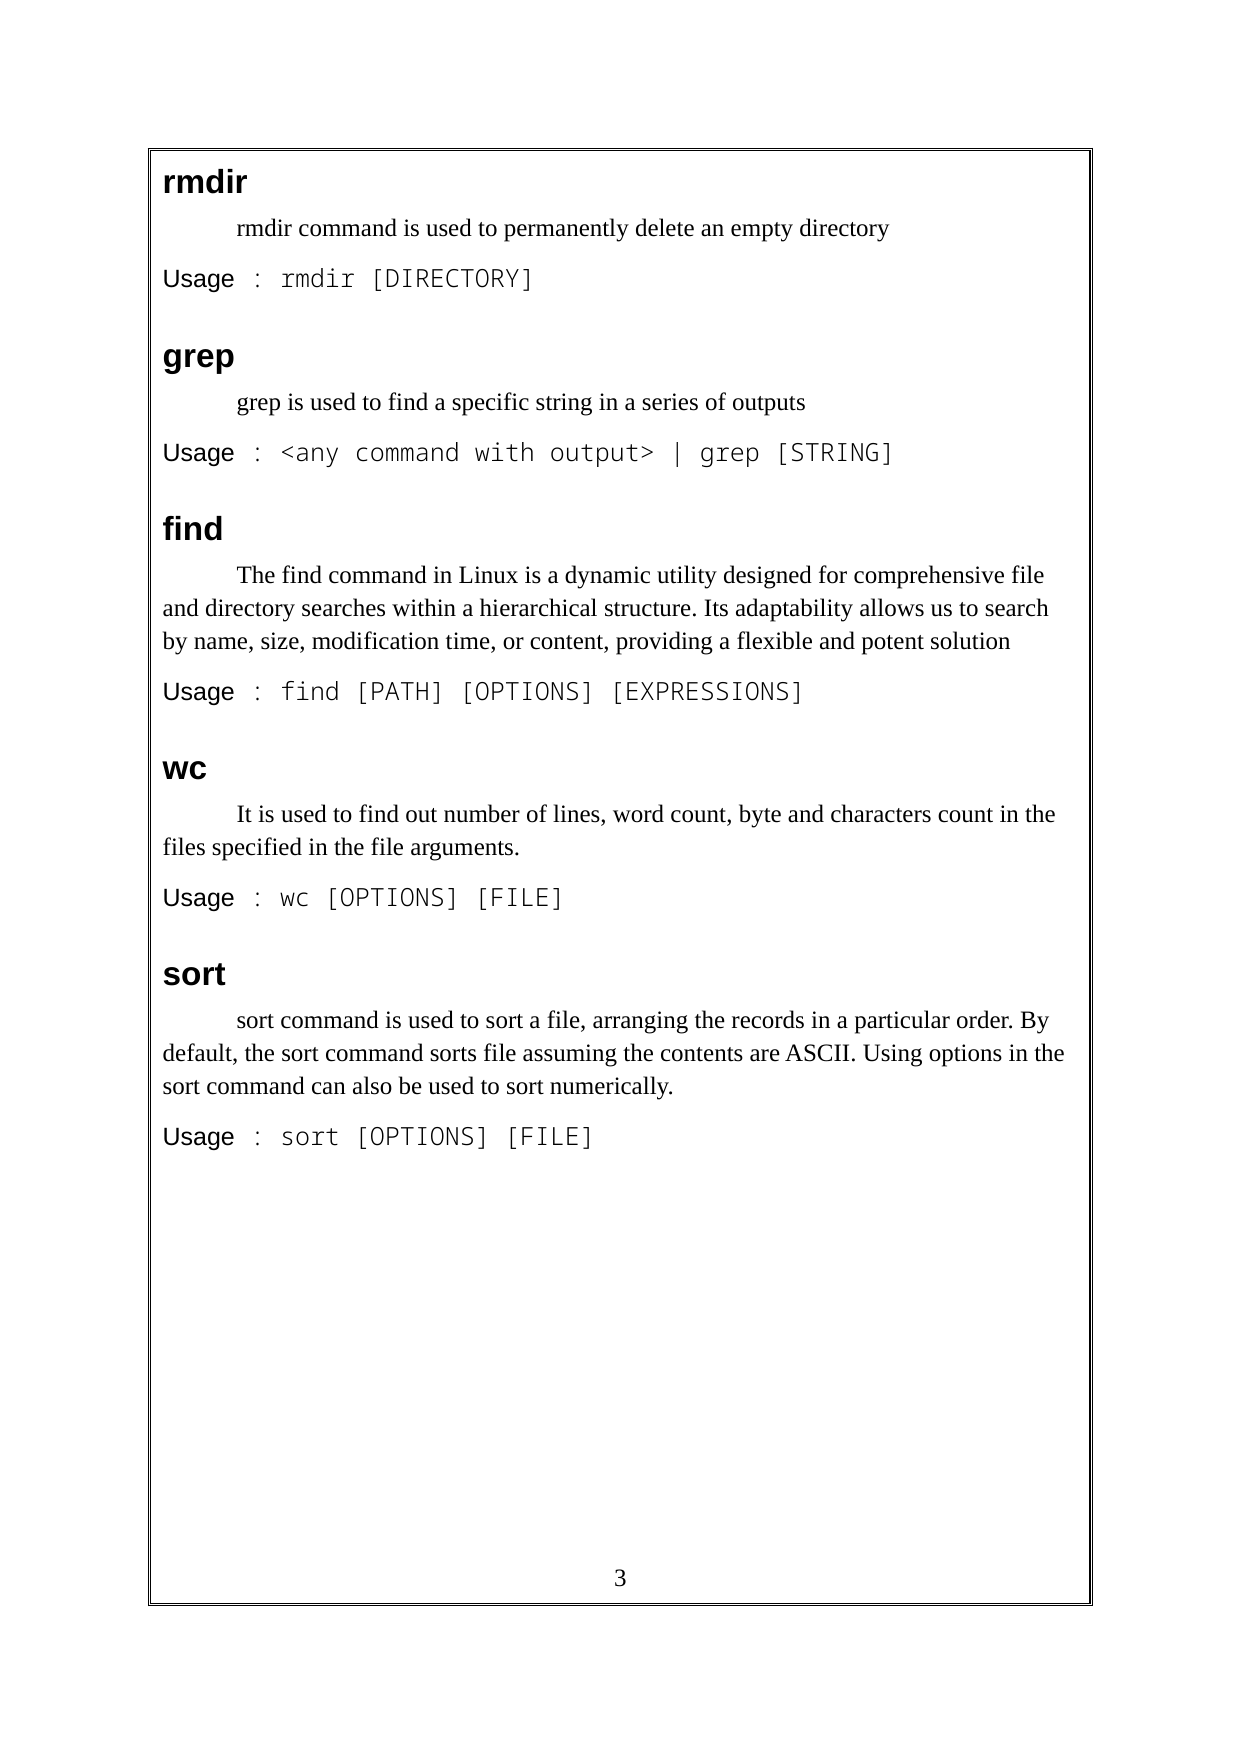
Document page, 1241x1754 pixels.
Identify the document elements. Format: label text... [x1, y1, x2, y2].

text Usage : find [PATH] [OPTIONS] [EXPRESSIONS] [162, 673, 1078, 707]
text Usage : rmdir [DIRECTORY] [162, 261, 1078, 295]
subtitle grep [162, 336, 1078, 374]
text sort command is used to sort a file, arranging the records in a particular order. By default, the sort command sorts file assuming the contents are ASCII. Using options in the sort command can also be used to sort numerically. [162, 1005, 1078, 1100]
subtitle rmdir [162, 162, 1078, 201]
text Usage : <any command with output> | grep [STRING] [162, 434, 1078, 468]
text Usage : wc [OPTIONS] [FILE] [162, 879, 1078, 913]
text The find command in Linux is a dynamic utility designed for comprehensive file and directory searches within a hierarchical structure. Its adaptability allows us to search by name, size, modification time, or content, providing a flexible and potent solution [162, 560, 1078, 654]
subtitle sort [162, 954, 1078, 992]
text grep is used to find a specific string in a series of outputs [162, 387, 1078, 415]
text It is used to find out number of lines, word count, byte and characters count in the files specified in the file arguments. [162, 799, 1078, 861]
text rmdir command is used to permanently delete an empty directory [162, 213, 1078, 242]
subtitle wc [162, 748, 1078, 786]
text Usage : sort [OPTIONS] [FILE] [162, 1119, 1078, 1153]
subtitle find [162, 509, 1078, 547]
